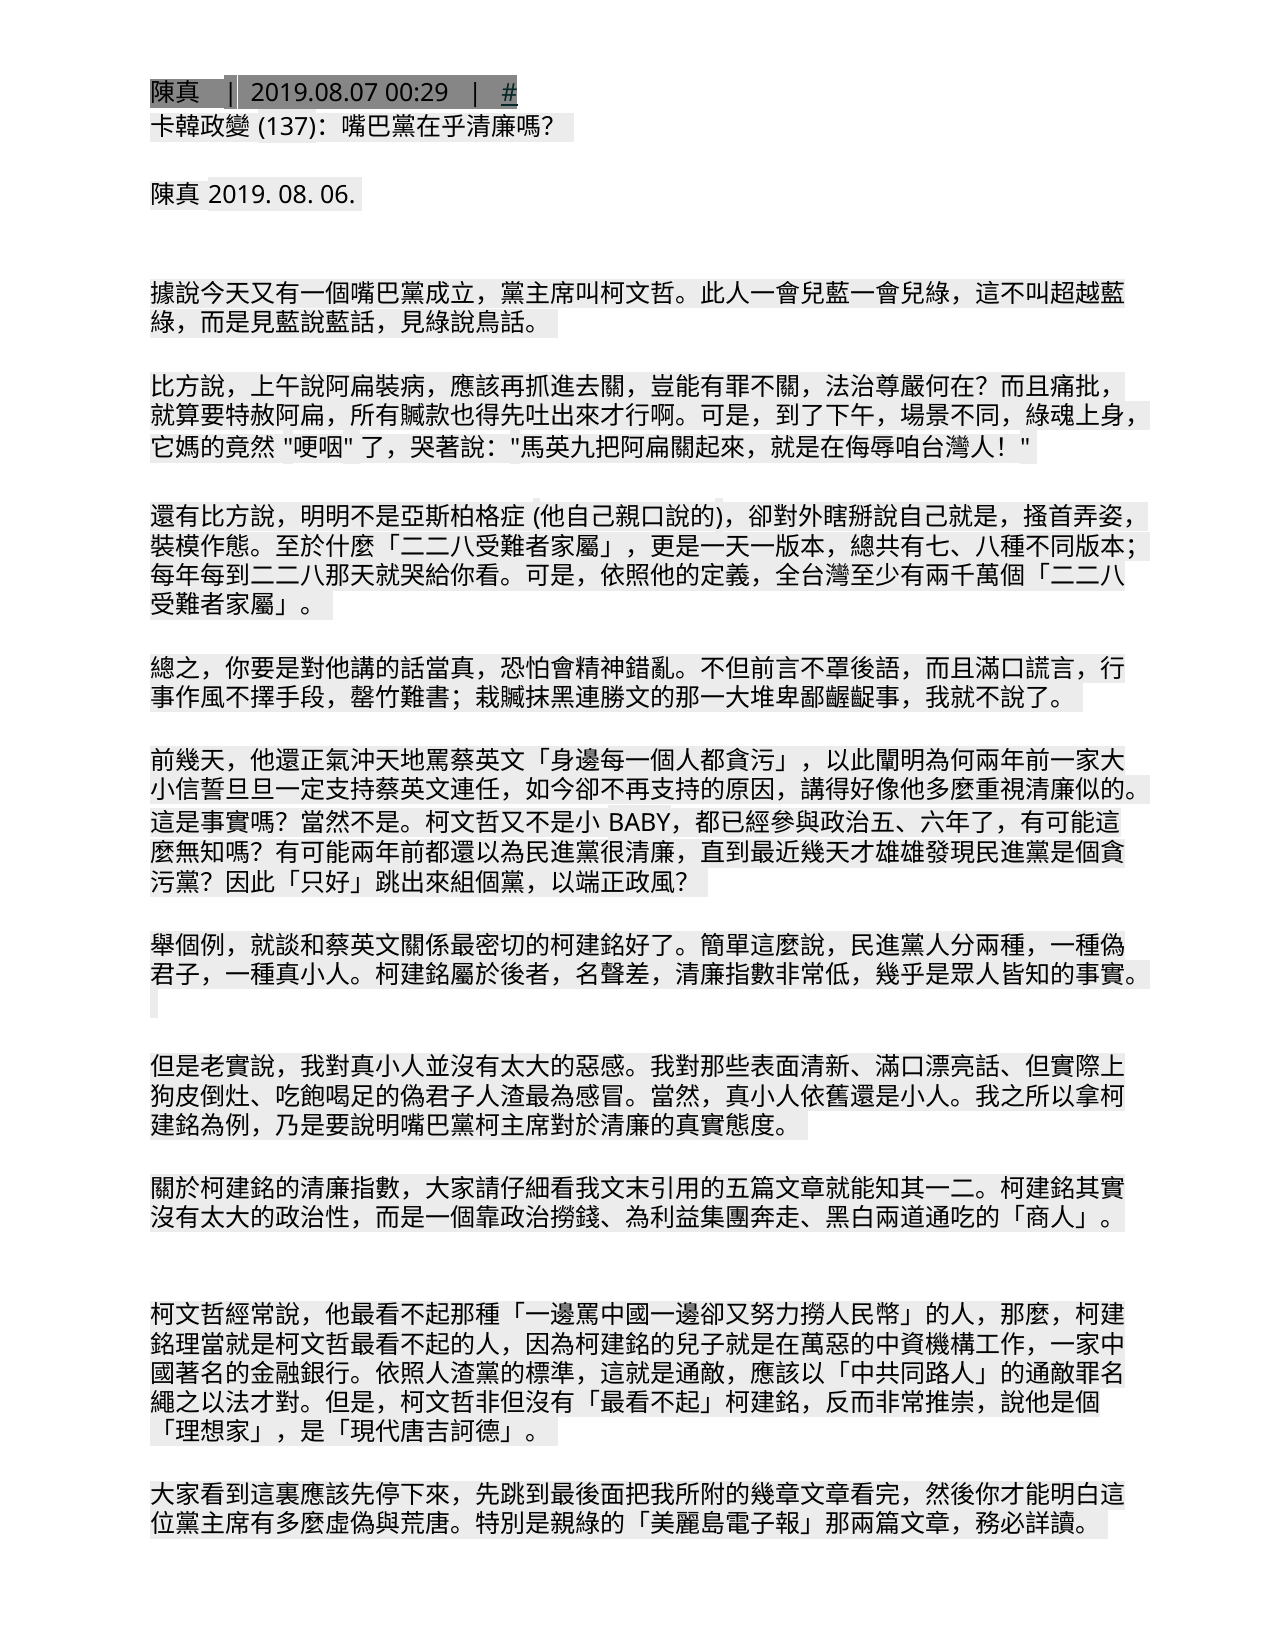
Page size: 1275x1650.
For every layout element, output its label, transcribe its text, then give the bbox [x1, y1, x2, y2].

text 卡韓政變 (137)：嘴巴黨在乎清廉嗎？ 陳真 2019. 08. 06. 據說今天又有一個嘴巴黨成立，黨主席叫柯文哲。此人一會兒藍一會兒綠，這不叫超越藍綠，而是見藍說藍話，見綠說鳥話。 比方說，上午說阿扁裝病，應該再抓進去關，豈能有罪不關，法治尊嚴何在？而且痛批，就算要特赦阿扁，所有贓款也得先吐出來才行啊。可是，到了下午，場景不同，綠魂上身，它媽的竟然 "哽咽" 了，哭著說："馬英九把阿扁關起來，就是在侮辱咱台灣人！" 還有比方說，明明不是亞斯柏格症 (他自己親口說的)，卻對外瞎掰說自己就是，搔首弄姿，裝模作態。至於什麼「二二八受難者家屬」，更是一天一版本，總共有七、八種不同版本；每年每到二二八那天就哭給你看。可是，依照他的定義，全台灣至少有兩千萬個「二二八受難者家屬」。 總之，你要是對他講的話當真，恐怕會精神錯亂。不但前言不罩後語，而且滿口謊言，行事作風不擇手段，罄竹難書；栽贓抹黑連勝文的那一大堆卑鄙齷齪事，我就不說了。 前幾天，他還正氣沖天地罵蔡英文「身邊每一個人都貪污」，以此闡明為何兩年前一家大小信誓旦旦一定支持蔡英文連任，如今卻不再支持的原因，講得好像他多麼重視清廉似的。這是事實嗎？當然不是。柯文哲又不是小 BABY，都已經參與政治五、六年了，有可能這麼無知嗎？有可能兩年前都還以為民進黨很清廉，直到最近幾天才雄雄發現民進黨是個貪污黨？因此「只好」跳出來組個黨，以端正政風？ 舉個例，就談和蔡英文關係最密切的柯建銘好了。簡單這麼說，民進黨人分兩種，一種偽君子，一種真小人。柯建銘屬於後者，名聲差，清廉指數非常低，幾乎是眾人皆知的事實。 但是老實說，我對真小人並沒有太大的惡感。我對那些表面清新、滿口漂亮話、但實際上狗皮倒灶、吃飽喝足的偽君子人渣最為感冒。當然，真小人依舊還是小人。我之所以拿柯建銘為例，乃是要說明嘴巴黨柯主席對於清廉的真實態度。 關於柯建銘的清廉指數，大家請仔細看我文末引用的五篇文章就能知其一二。柯建銘其實沒有太大的政治性，而是一個靠政治撈錢、為利益集團奔走、黑白兩道通吃的「商人」。 柯文哲經常說，他最看不起那種「一邊罵中國一邊卻又努力撈人民幣」的人，那麼，柯建銘理當就是柯文哲最看不起的人，因為柯建銘的兒子就是在萬惡的中資機構工作，一家中國著名的金融銀行。依照人渣黨的標準，這就是通敵，應該以「中共同路人」的通敵罪名繩之以法才對。但是，柯文哲非但沒有「最看不起」柯建銘，反而非常推崇，說他是個「理想家」，是「現代唐吉訶德」。 大家看到這裏應該先停下來，先跳到最後面把我所附的幾章文章看完，然後你才能明白這位黨主席有多麼虛偽與荒唐。特別是親綠的「美麗島電子報」那兩篇文章，務必詳讀。 柯建銘辦公室對此於 2016年1月 24日發布聲明表示：這兩篇報導「均非事實，通篇均為捏造，警告即刻將該二篇文章下架，否則將提出告訴，若有人加以引用，將一併提告。」 對於具體個案方面，例如違法圍標及黑道公然跑進監獄恫嚇證人等等，我不知是否屬實，但是，柯建銘之貪瀆、受賄與關說之基本行徑，卻是事實。 但我還是得再次聲明，我並不認為柯建銘是民進黨裏頭的貪瀆代表；我的意思是說，他絕不是屬於貪最多、最無恥的那一類人，只能算是民進黨貪污學園的中段班甚至初級班，但他卻如此惡名昭彰，這可能跟他的「營業項目」太多太頻繁太明目張膽有關，甚至還涉及黑道恫嚇企圖司法作證者，因此而有清朝貪污大王、「現代和珅」之稱。 2011年，這樣一個聲名狼藉的人，在民進黨不分區立委提名中，卻被蔡英文提拔為不分區立委排名第一，對之大加吹捧，說她提出了「最好的名單」；不但外界嘩然，黨內不同派系也很不滿。民進黨前立委王幸男 (曾製造郵包炸彈炸斷前副總統謝東閔一隻手)，指控柯建銘涉嫌受賄、關說等案件。 王幸男還故意挑了兩個扁擔 (意謂著柯建銘之罪行罄竹難書)，裡面裝了40份黑資料，向民進黨具名檢舉。王幸男在檢舉資料上簽名，聲明願意自負刑責。王幸男說，「柯建銘還有很多沒有曝光的事，我都不敢講，因為我很愛民進黨，不想傷害黨，若講出來會動搖黨本。如果黨願意展開調查的話，我會全部講出來。」 王幸男同時還在報上刊登半版大幅廣告，標題是「清黨救台灣，民主大進步」。王幸男表示，「民進黨長期被派系把持，將黨當成搖錢樹」，「柯建銘的違法負面報導那麼多，罪狀多到說不清，也說不完；讓他擔任黨團總召和不分區立委都很不適合，如果不把 (柯建銘) 這個爛瘡戳破，讓膿血流出來，民進黨將會因為敗血病而死掉。」 但是，蔡英文對於此事卻只說了一句「我知道了」，之後就再也沒有下文。蔡英文甚至還指定柯建銘擔任民進黨代理黨主席，賦予他更大的權力；一丘之貉，沆瀣一氣。 後來，各方慶幸「現代和珅」柯建銘並沒有如願當上立法院院長，但卻有個人跳出來為他抱屈，那就是柯文哲。柯文哲說：「我相信柯建銘當立法院長，絕不會讓新竹人漏氣」。 後來，2016年，柯建銘參選立委，柯文哲及其父母一家人一起都來幫柯建銘站台助選。柯文哲說，他跟柯建銘早已熟識，讚揚柯建銘「是新竹市最值得支持的候選人」；還說根據他「十多年來近距離的觀察發現：柯建銘是一個很有理想性的人」，特別推崇他很會「喬事情」。 柯文哲並感嘆，大家把「喬」給污名化了。柯文哲說，「柯建銘喬的都是國家利益與政黨的理想，從不為個人利益」，讚美他是「現代唐吉訶德」，而且為理想、為國家利益而把自己弄得「傷痕累累」，「我經常說他是傷痕累累的唐吉訶德」，「如果柯建銘可以當上立法院院長，將是新竹人的光榮」。 最後，柯文哲「語重心長」地呼籲大家要「好好思考如何選出一個可以讓台灣社會變得更好、政治發展更有利的候選人」。柯文哲並批評那些批評柯建銘的人「講別人壞話，不會讓自己變好」。 我所引用柯文哲的這一堆話，至今都還留在柯建銘的臉書上。柯文哲及其父母等一家人，還幫柯建銘掃街。柯文哲母親說，他們柯家不但是柯建銘的「鐵桿支持者」，而且是「鋼做的」，永不生銹。 投票前夕的造勢晚會上，柯文哲牽著他爸爸和他媽媽的手，大力為柯建銘歡呼、獻唱。據報載，「掀起當晚的最高潮」。柯建銘於是又高票當選。 我對這個嘴巴黨沒什麼好說的。主其事者，也就是其黨主席，就像全身都是嘴巴似的，一下說這樣，一下說那樣，搔首弄姿，蠢話鳥話說不停，這大概就是這個黨的一切了。 後記： 我寫這篇文字感覺挺窩囊，因為生平最怕一個東西就是 "trivial" (瑣碎不重要的)，為什麼怕呢？因為它跟我們的生命不對等，上駟對下駟，沉重的如此沉重，輕薄者竟如此輕薄。 曾經看過這樣一個句子，忘了誰說的，或多或少說中我的感覺：“Giving an insignificant thing your attention is a form of self-disrespect.” (把注意力放在那些根本不重要的人事物上頭，基本上就是一種自我做賤。) 我們在一個小茶壺裏起風暴，為裏頭種種猥猥瑣瑣瑣瑣碎碎的無聊人低級事浪費心思，外頭卻是浩瀚時空，茫茫大海。 但我知道，島內島外皆然，說到底，世上觸目所及，盡皆瑣碎，哪有什麼 significant？唯一讓 triviality 取得重要性的方法，也許就是專注與虔誠，好讓雞毛蒜皮事彷彿能長出翅膀，飛向那難以言說的大海。 ==================== https://n.yam.com/Article/20160125525866 柯建銘、陳水扁涉嫌買票、圍標、恐嚇受刑人 美麗島電子報 吳子嘉 (美麗島電子報董事長) 調查報導 2016.01.25. 民進黨在贏得總統、多數立委席次的完全執政後，接下來的重頭戲，就是2月起即將展開的國會龍頭之爭；目前，民進黨總計有三方人馬表態爭取，分別是陳明文、蘇嘉全及柯建銘。從不同角度來看，這三人或許是各有千秋，但如果蔡英文政府真想避免重蹈當年扁執政的貪腐覆轍，讓選民願意真正相信民進黨的清廉口號，那麼，在立法院長改選之前，確實有必要慎重檢視柯建銘這個人。 2012年2月21日，當蔡英文首次競選總統失利後，王幸男在自由時報刊登一篇「清黨救台灣，民主大進步」的公開信，逐一點出他認為蔡英文不應信賴柯建銘的各種理由。 當時，由於適逢民進黨敗選不久，黨內討論焦點大多集中在「黨主席誰來接棒」，有關王幸男所指控的內容，根本不被輿論所注意。但是，在這封公開信中，卻以擦邊球的方式，點出兩段民進黨的暗黑歷史，即便到今日已隔了數年之久，若真相一旦被揭開，整個黨恐怕都將為之羞愧。 這裡所指的，除了包括當年陳水扁曾同意柯建銘拿三千萬幫助姚嘉文競選考試院院長；還有陳水扁、馬永成與柯建銘，曾在總統府內逼迫中科管理局局長李界木違法圍標。 首先，王幸男在信中提到，稱2002年「民進黨高層」同意出資三千萬元，協助姚嘉文競選考試院長，並先由柯建銘調度現金。但是，事後柯建銘卻未將款項交還給出資人，經出資人的乾媽許榮淑出面協調無效，只好透過南部蔡姓立委向柯建銘強力催討。 當時，王幸男基於保護陳水扁的理由，也擔心損傷民進黨形象，所以在信中話帶保留，語焉不詳。但日前，王幸男在接受本報採訪時提到，因目睹柯建銘正準備參選立法院長，且勝出機會甚濃，將來危害黨國將更為劇烈，不得不全盤托出。 王幸男說，有關「民進黨高層同意出資三千萬幫姚嘉文選考試院長」這件事，真正的實情是，這位民進黨高層其實就是陳水扁，他同意由柯建銘支付三千萬給答應倒戈的友黨立委，事後再由陳水扁歸墊。只是到了最後，三千萬卻未歸還給金主，才會又鬧出許榮淑出面協調、南部立委強力催討等情況。 簡言之，柯建銘借貸三千萬的目的，其實就是為了幫助姚嘉文通過考試院長同意權，而在事先進行買票。 而真正嚴重的問題是王幸男在信中的第二個爆料。他在公開信中指出，當年的中科污水放流工程，柯建銘涉嫌藉立法院黨團總召身份，以籌措總統競選經費為名，要求主事者交付工程審議委員名單及指定得標廠商。 這段話，同樣是含糊不清，但這幾天，在王幸男的安排下，當時擔任招標單位首長的李界木接受本報專訪，清楚還原當時這場荒謬的真相。當時，柯建銘涉嫌介入的工程弊案名稱是「中部科學園區、台中基地污水放流管線工程第四標」。 李界木說，柯建銘於工程標案尚未公告（民國94年8月31日）前就已經介入，而該程標的決標方式是採最有利標，程序則是由當時擔任中科管理局局長的他，負責勾選15名審議委員，包括局內4位、局外11位。接著，經徵詢委員意願後，就會組成11位成員的「審議委員會」，再讓該委員會決定投標廠商的得標順位，最後由第一名得標。 換言之，如果可以事先取得審議委員名單，再設法收買，這起十四億的工程就有很高的機會成為囊中物。 李界木回憶，他大約是在工程開標（民國94年9月29日）前三週（9月上旬）完成15位審議委員的名單勾選，交由工程招標承辦單位徵選出最後11位審議委員。沒多久，柯建銘就電召他到辦公室討論此工程案，當面告知為了籌措陳水扁2004年的總統競選經費，希望安排獻金的金主得標，所以，要求李界木提供11位審議委員的名單，以便運作金主順利得標。 當聽聞柯建銘提出這項要求後，李界木當場回應說，自己擔任中科管理局局長以來，從未向承辦單位索取過審議委員名單，所以就面有難色的婉拒了這項無理要求。 只是，過沒幾天，大約是9月下旬時，就接到總統府通知，要求李界木前往總統府，和柯建銘、馬永成等3人，一起討論這起工程招標案。 到場後，柯建銘再度提出索取名單的要求，李界木仍然堅持立場，表示無法同意，場面僵持不下。沒想到，當下馬永成起身，走向陳水扁辦公室，過沒多久，陳水扁就透過馬永成裁示「把名單交給柯建銘」。 總統命令既已下達，隔天，柯建銘就順利取得名單了。事後，工程案於民國94年9月29日開標，民國94年11月4日決標，審查期約一個多月，總共有七家公司投標，名次依序為「宏昇營造股份有限公司」、「日商大豐營造股份有限公司台灣分公司」、「泛亞工程建設股份有限公司」、「林記營造股份有限公司」、「介興營造廠股份有限公司」、「高堃營造有限公司」，以及「國登營造股份有限公司」。 李界木說，此案前前後後，總計有六組立委前來關說，分別是四組國民黨籍、二組民進黨籍。柯建銘是其中之一。 最後，該工程案經過委員會審查，依序排定決標順序，第一名廠商是「宏昇營造股份有限公司」，以新台幣1,412,496,000元得標；而柯建銘幫助的投標商「高堃營造有限公司」，排名第六，毫無機會。 結果確定後，李界木卻又接到柯建銘的召喚。這一次，柯建銘提出的要求，是要求李界木設法說服第一名的得標廠商自行放棄得標，再由李界木出面指定第六名的廠商「高堃營造有限公司」遞補。對此，李界木只好先敷衍回稱，必須先研究後才能回覆。 李界木回頭將這項要求拿去詢問工程承辦單位時，結論當然是絕對不可行，但是當李界木以電話回覆柯建銘這項結論時，柯建銘卻又再度召喚面議。而這一次，提出的要求居然是：「請第一名放棄，由第二名得標，並提供5%利益給第一名」。 李界木離開後，只好行文到公共工程委員會詢問可行性。得到答覆是，如果第一名放棄，依法規規定是不得依照順位遞補，而是一定要重新招標。在有了這個答案後，才讓柯建銘停止運作，不再「召喚李界木」。 但最令人訝異的還在後頭。 事後，李界木因諸多因素，不得不離開中科管理局局長職務，並申請退休。接著，他也因為深陷龍潭購地弊案，於2010年11月11日判刑3年6個月定讞，2010年12月29日入獄服刑，2012年12月26日假釋出獄。 就在坐牢期間，王幸男於2011年7月11日前往民進黨中央黨部，檢舉柯建銘涉及前項弊案，並提到李界木願意出面指證柯建銘涉及的工程弊案。 不料，消息傳出後，當時人正在宜蘭監獄坐牢的李界木，卻在2011年8月12日當天，突然有兩位貌似黑道的陌生男子，在沒有任何知會的情況下，以「特別面會」的方式前往宜蘭監獄探望他。談話內容，就是警告李界木不得出面幫助王幸男作證。 依據法令規定，只有立委或縣長以上官位者，才有資格能辦理「特別面會」，而且一定要立委本人，才能享受這特殊待遇。至於這兩位神秘的陌生不速之客是誰？一位姓吳，另外一位則叫做廖東和。到底是何方神聖如此神通廣大？ 雖然廖東和和吳姓男子，當時並未聲稱是代表柯建銘，但口頭是明確警告李界木不得協助王幸男指證柯建銘。也就是說，二位男子企圖協助柯建銘恐嚇證人是不爭的事實。 王幸男說，原本這段不堪入目的官場現形記，本應隨著扁案的一一落幕被埋進歷史，畢竟，柯建銘無論是之於民進黨，或是之於立法院，都還是有其一定程度的貢獻。但是，如今，當柯建銘表態願意替國家承擔、替蔡政府承擔，宣布要角逐國會龍頭後，才決定出面將整件事攤在陽光下。 對此，本報有兩個呼籲： 第一，有人敢進入國家矯正機關，恐嚇在監服刑的證人倒是少見的事例。我們的檢調司法單位是否應該依據本報導深入調查，還給國人一個免於恐懼的自由？ 第二，王幸男說，這幾天柯建銘特別請南部的「前立委同事」，懇求他留給柯建銘一條生路。但王幸男回答說：「請柯建銘留給台灣一條生路！」相較於柯建銘的惡劣行徑，這真是最卑微的懇求！ ====================== http://my-formosa.com/DOC_94875.htm 美麗島電子報編按： 美麗島電子報董事長吳子嘉，採訪李界木先生時，獲得授權，刊登其新作「和珅亂政」，並表示文中所稱「和珅」就是民進黨立法委員柯建銘。全文如下： 2016-01-24 和珅亂政 作者：李界木 / 前竹科管理局長 和珅是中國歷史上的權臣之一，滿州正紅旗人，清朝乾隆年間政治家、商人、詩人，清朝歷史上的豪商，歷史上資產最多的官員。因為貪污過鉅，被中國人視為巨貪。 和珅初為官時，精明強幹，為政清廉。但隨著權力的成長，他的私慾也日益膨脹，利用職務之便，結黨營私，聚斂錢財，並用賄賂、迫害、恐嚇、暴力、綁架等方式攏絡地方勢力、打擊政敵。 此外，和珅還親自經營工商業，開設當鋪七十五間，設大小銀號三百多間，且與英國東印度公司、廣東十三行有商業往來。成為後人所稱權傾天下、富可敵國的「貪官之王」、「貪污之王」。 清朝之中，清議力量曾多次彈劾和珅，但由於乾隆皇帝的袒護，和珅每次均能化險為夷。和珅將大部分朝中反對勢力打倒，獨攬大權。一些正直的大臣敢怒不敢言，紫禁城成為了貪污集團的政治表演舞台。 和珅死後有如下評語：「此人奸險古來稀，吾欲除之而後快。惟其善測上意，寵冠諸臣，難以除之。」；「清乾隆時，和珅當國，權傾一世」，「結黨營私，道路側目，朝士莫敢攖其鋒者。」；「此欺上瞞下之輩，吾早晚必為國除之！」。 民進黨的和珅 我早在美麗島事件 (高雄事件)之後，就與同志在美，努力從事廢除戒嚴、開放黨禁遊說工作。1986年二月(春節期間)尤清來華府，密會國會議員時，當時就提出是年12月10日(國際人權日)成立政黨，我們在華府的同志(陳唐山、蔡武雄、蔡同榮和我) 一直努力促成政黨。 後來，由於居住在海外的許信良先生(是年5月)要回台組黨，島內黨外人士怕亂了原定的計劃與步驟，尤清終於利用慶祝教師節之際(9月28日) 匆促誕生民進黨。我是第一位海外中執委，也是第一位海外代表。我當時對民進黨有深厚的感情。但後來回台服務時，一看什麼都走樣，後輩的黨員只耍嘴皮，就成為名嘴政客，重利輕義。在這種環境之下，黨內和珅之輩於是產生，和珅就成為「貪污之王」，坐擁天下。 民進黨創黨不久之後，竄出一位和珅人物。他出道之時，頗為精明能幹，可是後來卻獨攬大權，要一元給五毛，吃喝玩樂，貪污腐化，成為民進黨富豪，且是當今朝野紅人，有人誇稱他的本領超出國民黨的龍頭大人，因他黑白兩道通吃，法官檢調護衛，天下第一把紅人。 在一次與陳定南談話中，我第一次聽到和珅的事，當時對這為仁兄有種不悅的印象。當年陳定南代表民進黨出來競選省長，為了籌劃競選經費，發行債券。當時規定推銷人員，可扣券面值得30％作為回饋經費。這位仁兄就顯出他的 “聰明＂，大量向競選總部要券，但先出售一部分，收到款項之後，先扣除全部所拿券數的回饋經費。當選舉過後，他才把先拿的超額但未出售的債券奉還。競選總部只有空歡喜一場，且蝕了一把米，卻捉不到小雞。(陳定南遺物中，有競選帳目可查)。 我在美32年 (研究所兼在大學做事9年；聯邦政府工作23年），回到台灣服務後，體會在台當官不易，不論是國民黨、民進黨或是其他政黨，都是同一醬缸浸泡出來的，多少沾上不潔的 “臭習”，只是五十步笑百步之分。 當我在中央任職時 (環保署一年，科管局五年多) 都遭遇難以幫忙的請求。一旦單位預算提出時，就有好幾位立委會請我到他們辦公室喝茶，先禮後兵，請託某某工程開標多多照顧。有些 (民進黨) 黨內立委就告訴我說： “…黨內有二位醫生，吃銅吃鐵，包山包海，我們都苦哈哈，你要多多關照…”。 一件工程招標下來，未中標的公司會發函向調查局檢舉，被請託的立委會藉故刪減或凍結預算；檢舉不成，立委有時會逼人要向中標公司讓出；再不成，就請黑道向中標公司或相關人員恫嚇；又不成，就發動環保流氓阻止工程進行。 科管局工程多，我體會最深。和珅先生又多了一些花招，請記者來作 “污名化”，我在竹科和中科的開發和建設，被他雇用記者說成了 “好大喜功”；另一招更狠，他供給資訊，透過友黨的立委 (台聯某立委，後成了民進黨立委候選人) 質詢，作為他在國會殿堂的打手。 國科會的太空計劃和我都被開砲過，這都有紀錄可查。和珅曾經為了一項重大工程，逼迫我交出審查委員名單，我不給，他竟告到最高當局。但他拿了名單又沒中標，更加懷恨，向上司誣告，要逼我走路。 黨內同志 (王幸男和蔡同榮) 怕家醜外揚，先透過管道提出檢舉，但和珅先生魔高一丈，他先偷錄對方電話通話，再加以製造，在中、執委開會時，每人桌上擺出預先製造的錄音帶，說是 “台獨派” 預謀陷害。他所養的立委，非但馬首是瞻，當然還為他打抱不平，所以要台獨黨綱束之高閣了。 和珅先生高居要津，連總統、主席得聽他話，他可以聯合敵黨凍結預算，癱瘓政府，而且民進黨得靠他 “募款” 養大，雖然是要一塊給五毛，但對沒有黨產的民進黨而言，他還是個財神爺、大恩人，所以他的 “讒言” 就變成主政者的 “忠言”。 和珅先生聽到有人要檢舉他違法亂紀的事，怕我出來作證，他竟派人到監獄要我封口。 另一位醫生，是某派的龍首，他們的友人，在台中建造一個工業區，區裡的污水理應自己處理及排放。但他們為了省錢竟派人要我 (時任中科開發負責人) 代為處理及排放，即他們工業區的污水流到中科污水廠處理，然後借由中科排水管排放到大海。中科污水廠的處理容量設計，無法滿足他們的請求被拒。然後改由他們自己處理，但要借中科地下排放管排放至大海。 我以 “責任不清” 之由回拒。過去竹科污水排放路線與民間工廠同路，常揹黑鍋，被指毒死魚群、造成銅綠牡蠣的禍首。直到我上任後，埋地下排放專管，才解決被指責的困擾。過去的經驗使我警惕，不能為友情傷害大眾利益。但擋人財路，竟被謠言說得一文不值，現在某派系的成員，對我非常不友善。 我們的頭號敵人是國民黨，在國民黨未垮台前，和珅亂政之事，我暫時忍耐下來，不作打擊民進黨之事。畢竟民進黨是先人、同志共同努力促成、精心經營壯大，得來不易，不要因一粒鼠屎害了一鍋粥。但和珅變本加厲，竟能左右黨內候選人提名。 現在選舉過後，在邁向2016取回政權之計，應該清理一下，讓和珅下台。如果民進黨仍執迷不悟的話，將被崛起的第三勢力掩埋掉。 我怕年老失憶，已將和珅違法亂紀、傷天害理之事的資料，都存放在國外，等我回憶錄出爐時，會把人、地、時、事和盤托出。現在只點到為止，釋出警告。 正義不能被扭曲，此欺上瞞下之輩，吾早晚必為國除之！ 蔡主席，選後欲知詳情，可電0912-210-827 李界木 p.s. 這位柯先生若再握權，主席會敗在他手裡。 ===================== 柯建銘的膿瘡‧蔡同榮的神話 【聯合報╱社論】 2011.07.16. 民進黨的不分區立委提名之爭，引爆了黨內幽深的積怨。獨派的王幸男挑著兩籮筐資料向中央舉發柯建銘種種罪狀，柯建銘則反咬獨派大老蔡同榮將「民視」當成私器，鬥爭黨內異己。若加上沸沸揚揚的其他未爆彈，民進黨這紙不分區名單儼然已是公信蕩然。 這次民進黨的醜聞連環爆，其實不能以「內鬥」事件等閒視之。因為，雙方的指控均事關政治操守與社會倫理，更連帶影響台灣政治品質和民眾認知，至此已無所遁逃於輿論的檢驗和公評。若柯建銘的關說、豪賭、介入公共工程、玩弄司法，是必須割除的膿瘡；那麼，蔡同榮公器私用，挾電視媒體來惡鬥、醜化他人，撕裂社會，又如何可以縱容？ 柯建銘說，當年四萬人集資成立民視，是要打破媒體壟斷；如今卻被蔡同榮當成個人御用工具，用來打擊黨和同志，黨團因此長期「在民視陰影下問政」，極其可悲。柯建銘並指控，蔡同榮所做的是「台灣政治史上最醜陋、最血淋淋的政治鬥爭」，甚至比國民黨「還要惡質千百倍」。蔡同榮和民視對此未作回應，民視的叩應節目則悄悄迴避了這個話題。 柯建銘因不滿獨派陣營對他的攻擊，因此道破了蔡同榮挾民視打擊同志、要脅黨中央的事實。但蔡同榮濫將公器當成私人政治武器，受害者豈止柯建銘？事實上，由於蔡同榮等人的操作，台灣政治對立的激化、社會族群的撕裂，乃至民視本身以及其觀眾受害之深，均遠遠超過柯建銘。這是柯建銘沒有說出的真相。 民視在節目形態上選擇走「本土」路線，這是它的特色；但在蔡同榮等少數負責人主導下，它在政治上變成綠營的政爭武器與撕裂社會的凶器，這才是問題所在。 在多數時候，柯建銘是公器私用的「獲益者」，他靜享其利，絲毫不覺有何不妥；直到這尊大砲對準自己，他才悻悻然端出「公器」及「黨政軍退出媒體」的口號譴責。然而，台灣社會的是非界線已被這類私用公器踐踏得面目全非，在這片混沌中，社會公眾要向誰申訴公義？ 令人感慨的是，柯建銘細數「民視」當初建台的初衷，是為了打破媒體壟斷。誰料，革命年代的理想變質成現實的利益，一路傾斜下來，不僅公器變私器，也演成今天它在綠營「尾巴搖狗」的局面。問題是，這麼多年來一直在「飲鴆止渴」的民進黨，面對選舉在即，有勇氣戒掉自己的癮頭嗎？ 王幸男的挑籮檢舉，柯建銘的隔山打虎，讓民進黨的貪婪、徇私和內鬥的幢幢疑影，曝光為對號入座的真人真事。柯建銘的圓熟幹練讓蔡英文倚為左右手，但其真實形象卻是如此不堪；而占有台獨政治金脈的蔡同榮，竟公然利用媒體來經營自己在綠營中「國中之國」的勢力，令人咋舌。 柯建銘與蔡同榮，正好是民進黨內的兩大主要類型；柯被歸類為腐，蔡被歸類為獨。過去，獨因腐而壯大，腐因獨而猖獗；陳水扁即是「腐獨雙棲」的黑白郎君。獨與腐，何者對民進黨的傷害更大？這個問題，只能留待民進黨自己去解答。腐敗固絕不可取，但如果「獨」的理念已經變質成為惡性腫瘤，那麼膿瘡要擠，惡瘤該不該割？ 電視作為公器，豈可以鬥爭為目的？柯建銘說，不能惡鬥同志，難道就可以用「空心菜」那種手法惡鬥對手？或用「愛台灣」那種手法撕裂社會？柯建銘既然知道民視的攻擊比國民黨時代惡質千百倍，那麼，今天台灣民眾感受到的政治氛圍有多麼惡劣，民進黨會無法想像嗎？ 王幸男挖了柯建銘的膿瘡，讓人們看到民進黨政客的淪落；而柯建銘戳破蔡同榮的神話，也讓民眾明白綠營久已吞掉了它「黨政軍退出媒體」的承諾。當柯建銘呼籲蔡同榮和民視應該「還台於民」時，這四個大字，對藍綠兩營其實隱含著另一層意義：「把台灣還給人民」。這些政客霸占的何止是電視台，他們占據台灣政治舞台卻歹戲拖棚的時間也夠久了。 ========================== 《時報周刊》劈董新聞─立法院長柯建銘 2015/09/18 時周精選 董智森 民進黨說：明年大選，他們可獲立院過半席次，或至少蔡英文提倡的進步大聯盟席次會過半。就是說，大家熟悉的「老柯」──柯建銘，要當立法院長了。哇，那就是說，立院結構，將是換藥不換湯。 2年前的「九月政爭」爆發後，馬王重傷、國民黨分裂、黃世銘判刑、陳守煌下台，柯建銘是惟一獲利者，他不但全身而退，更讓國民黨提早變為在野黨。對民進黨來說，有誰像他一樣戰功彪炳，用一身的創傷及膽識去建構綠營執政的堡壘？蔡仁堅影射他是「曹操」，並不貼切，他是呂布，「人中呂布，馬中赤兔」。 老柯無役不與，攻無不勝，連總統都輸他，遑論他人，毛治國在他眼中，是根寒毛；林鴻池，哈，那僅是池中物。他千里單騎、縱橫捭闔，取藍營將帥首級如入無人之境，特偵組指他涉及三棧溪弊案，他找檢察官曾勁元幫他約見台南主任檢察官陳誌銘，希望由陳來約談他就好，不料陳向特偵要求時，被一口拒絕。 柯懷疑被監聽，就找調查局長葉盛茂到立院，要老葉當場打電話給配合檢察官辦案的南機組長湯克遠，他和湯通話，得知案情進度及次日會被搜索的訊息，而檢察官因消息外洩也停止搜索。事後，洩密的葉盛茂被判刑2年6個月，已服刑完畢，而老柯呢？連起訴都沒有，厲害吧！ 4年前，立委王幸男用扁擔挑兩箱資料到黨中央，控訴柯建銘6大罪狀，指柯不配再任不分區立委；但他不動如山，還大罵背後指使王幸男搞他的是民視老闆、立委蔡同榮，「用御用電視挾持黨內高層，打擊同志，比國民黨可惡一百倍。」 立院審查《會計法》修正案，為喝花酒除罪化，黨籍立委趙天麟指他獨斷；桃園縣議會黨團建議開除他，都沒撼動他的行情，還兩度代理黨主席，當然，他得意之作是扳倒檢察總長黃世銘。 特偵組認為柯涉及法官陳榮和收賄案，申請掛線監聽，意外聽到王金平幫他向法務部長曾勇夫關說，引發馬開鍘王的九月政爭，而柯和他的爪牙大力批馬指使特偵組監聽國會，那是栽贓的惡意指控。 特偵組是檢察單位，其檢察官須檢具證據及資料，說服法官同意由他們指揮調查局或警方監聽，核准權在法官，柯和他的爪牙明知核准的是親扁親綠的周占春，卻故意緊咬馬英九、黃世銘「竊聽」，讓法院核准的監聽變成他指控的非法竊聽，而無恥及恨馬的媒體也惡意起鬨，「犯嫌」柯建銘儼然成為受害人，聲望高漲。 周占春的核准是關鍵，這是司法常識，但柯把它玩成政治迫害，手法高明，連王金平在公開場合都說，柯對「司法很內行」。內行到顛倒是非，指鹿為馬，還能有一群網路及媒體的無恥捍衛軍。 施明德說，蔡英文如果當選總統，他「不寒而慄」；而柯建銘如當立法院長，他……唉，「不呷不睏」(陳真按，台語寢食難安之意)。 ===================== 擠膿瘡：王幸男與柯建銘之爭 【聯合報╱社論】 2011.07.05. 蔡英文自認提出了民進黨不分區立委「最好的名單」，黨內卻接連爆出爭議。最尖銳的一役，是王幸男遍數柯建銘無行失德卻排名第二，要求黨中央撤銷其提名；柯建銘則稱王幸男為了權位，泯滅人性齷齪至此。 王幸男的發難，自是代表了黨內獨派勢力的不滿。他列舉柯建銘的種種敗德，包括豪賭、指使首長、干預公共工程、和黑道交往等；強調黨若不把「瘡」劃破，把「膿」擠出來，民進黨將得「敗血症」而亡。 相對地，柯建銘則稱在不分區名單殿後及落榜的蔡同榮和王幸男合計已近一百五十歲，言下之意，兩人豈可再戀棧不去？兩相對照，王幸男把柯建銘當膿瘡，柯建銘也將王幸男當膿瘡；蔡英文面對這些膿瘡，該擠哪一個？ 表面上，王幸男的攻擊矛頭雖是指向柯建銘，但在他的矛尖下現形的，卻是蔡英文。柯建銘的形象爭議存在已久，卻始終在黨內位居要津，無人敢戳破，這是民進黨的兩面性格；而蔡英文標榜形象清新，卻指定柯建銘代理主席職務，又以他為不分區立委名單男性第一名，正是這種雙面性格的流露。這樣的私相授受，擴及至提名不公，遂在內招致同志不滿，在外受到輿論訾議，應屬無可避免。 在不分區提名上，蔡英文棄提獨派的蔡同榮和王幸男，或在顯示「年輕化」及「走向中間」；然而鄭素華、柯建銘等爭議人物的出線，加上派系分贓色彩濃厚，卻讓人看不到她有去腐生新的意志。尤其，她一方面拒提蔡同榮、王幸男以淡化獨派色彩，但另一方面又尊李挺扁，緊抱兩大台獨教主，這種矛盾手法，只是愈發暴露她的捉襟見肘。 蔡英文該擠的，何止是王幸男所指的那顆膿瘡。陳水扁執政八年留給台灣的那一大顆膿瘡，民進黨擠掉了嗎？包括社會撕裂、經濟停滯、意識形態膨脹的那一顆一顆的膿瘡，民進黨又擠掉了嗎？沒有！民進黨一直遮住這些膿瘡，以為只要塗上蔡英文這一劑蓋斑膏，膿瘡就能從國人眼下消失。擠膿太痛，蓋住就好。 如何在高張的理想和現實的腳步之間求取平衡和一致，是一個政黨必須不斷自我調整和追求的目標。從民眾的立場，人們關切的是：這個自詡「民主進步」的政黨，到底還能不能誠實面對自己？王幸男自詡要當民進黨的「清道夫」，其實也只是說出了「國王的新衣」的真相而已。 比較令人驚訝的是，黨中央對此充耳不聞，民進黨內那些口口聲聲「為台灣民主打拚」的人卻也全都噤聲不語；他們難道都贊同王幸男「泯滅人性」的說法嗎？ 要從民進黨這次立委不分區名單讀出什麼新精神，恐怕已不可能。除了派系的分贓外，既有黨規被踐踏，爭議人物位居前茅，具區域戰力的中生代又廁身其間而欲不勞而獲。擠掉王幸男，留下柯建銘；擠掉蔡同榮，緊抱陳水扁。這顆不擠，擠那一顆；大顆不擠，擠小顆。 王幸男和柯建銘之爭，雖只是不分區提名的一場插曲，卻暴露了民進黨最深的隱疾：它不敢面對的自己。作為一個犀利的在野黨，民進黨多麼擅於揭國民黨的瘡疤；它雄辯滔滔、銳不可當，用放大鏡、顯微鏡、哈哈鏡檢視，窮追猛打。然而，對於自己內部的膿瘡，它卻極力掩蓋，全力辯護，諱疾忌醫。 從二○○六年扁家貪瀆案爆發至今，人們何曾聽過民進黨一聲反省；如今，又如何期待它去處理柯建銘之類的問題？即以處理台獨而言，即使擦掉了王幸男及蔡同榮兩塊黑斑，卻留下陳水扁、李登輝及「一邊一國」這幾顆大膿瘡，豈不是只治傷風、不治肺膿瘍？ 這是否是一種政治色盲：一個擠別人膿瘡的高手，卻裝作看不見自己的膿瘡。 [150, 109, 1125, 1573]
text 陳真 | 2019.08.07 00:29 | # [150, 75, 1125, 109]
